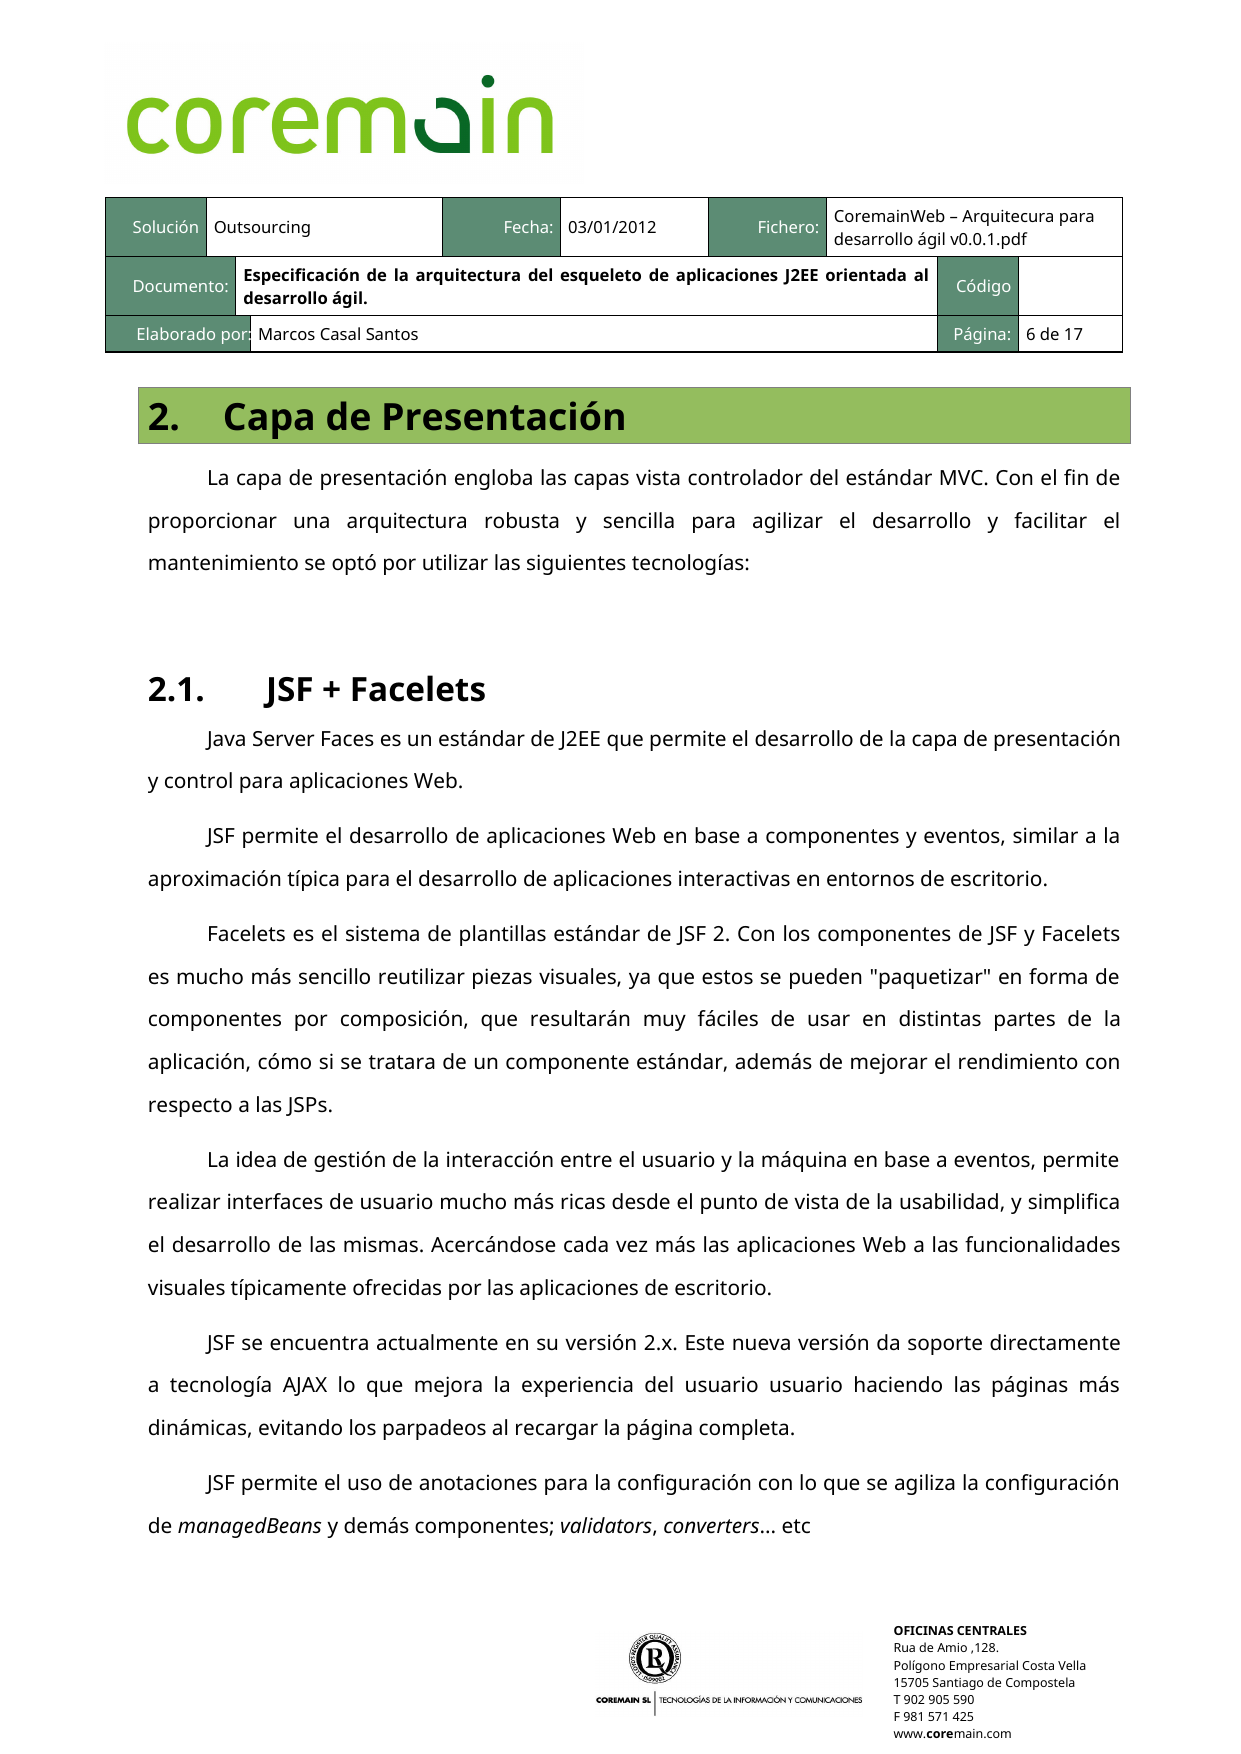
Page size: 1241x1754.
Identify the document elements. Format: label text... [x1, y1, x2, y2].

picture [103, 42, 584, 184]
text La capa de presentación engloba las capas vista controlador del estándar MVC. Con el fin de proporcionar una arquitectura robusta y sencilla para agilizar el desarrollo y facilitar el mantenimiento se optó por utilizar las siguientes tecnologías: [148, 463, 1122, 577]
picture [595, 1631, 863, 1717]
text Facelets es el sistema de plantillas estándar de JSF 2. Con los componentes de JSF y Facelets es mucho más sencillo reutilizar piezas visuales, ya que estos se pueden "paquetizar" en forma de componentes por composición, que resultarán muy fáciles de usar en distintas partes de la aplicación, cómo si se tratara de un componente estándar, además de mejorar el rendimiento con respecto a las JSPs. [148, 919, 1122, 1118]
text JSF permite el uso de anotaciones para la configuración con lo que se agiliza la configuración de managedBeans y demás componentes; validators, converters... etc [148, 1468, 1122, 1539]
text JSF permite el desarrollo de aplicaciones Web en base a componentes y eventos, similar a la aproximación típica para el desarrollo de aplicaciones interactivas en entornos de escritorio. [148, 822, 1122, 893]
subtitle Capa de Presentación [139, 388, 1130, 443]
text Java Server Faces es un estándar de J2EE que permite el desarrollo de la capa de presentación y control para aplicaciones Web. [148, 724, 1122, 795]
subtitle JSF + Facelets [148, 666, 1122, 711]
text JSF se encuentra actualmente en su versión 2.x. Este nueva versión da soporte directamente a tecnología AJAX lo que mejora la experiencia del usuario usuario haciendo las páginas más dinámicas, evitando los parpadeos al recargar la página completa. [148, 1328, 1122, 1441]
text La idea de gestión de la interacción entre el usuario y la máquina en base a eventos, permite realizar interfaces de usuario mucho más ricas desde el punto de vista de la usabilidad, y simplifica el desarrollo de las mismas. Acercándose cada vez más las aplicaciones Web a las funcionalidades visuales típicamente ofrecidas por las aplicaciones de escritorio. [148, 1145, 1122, 1301]
